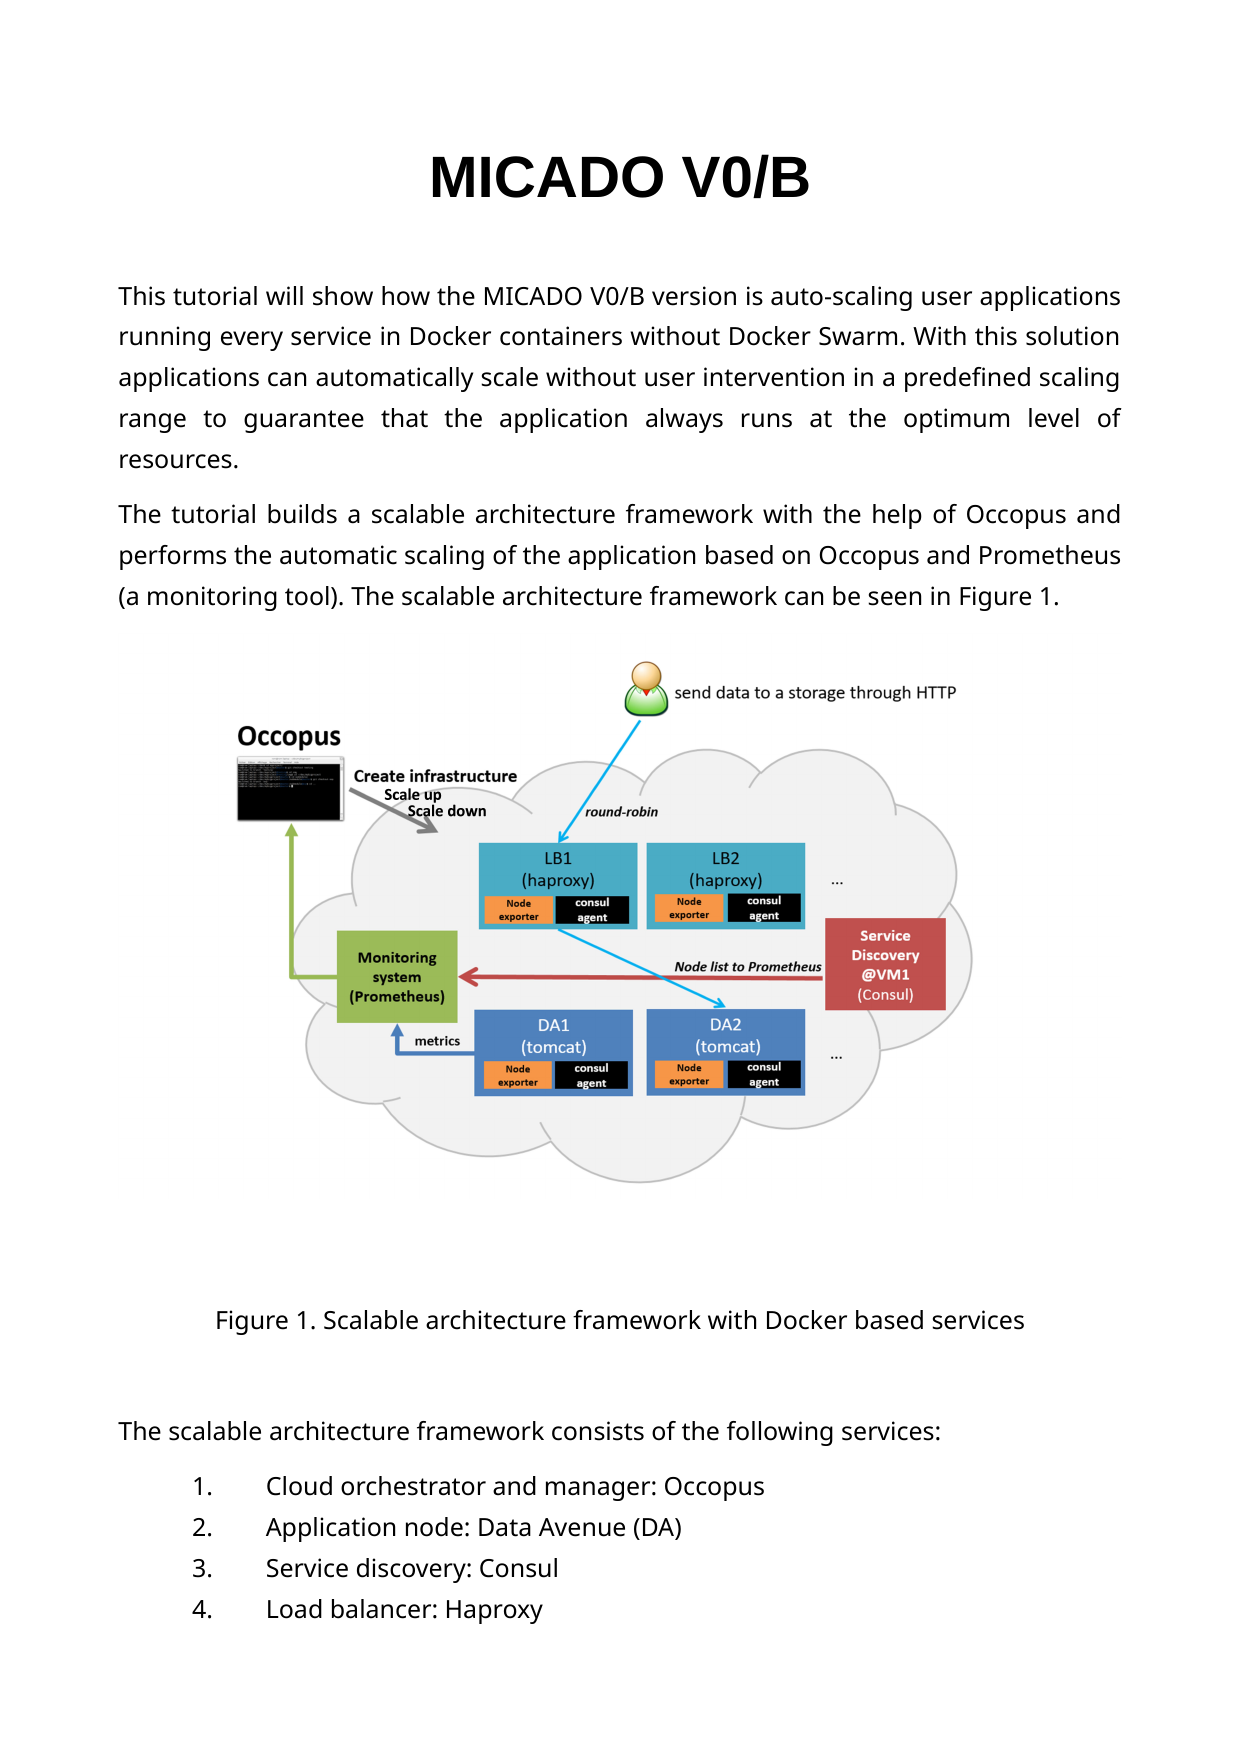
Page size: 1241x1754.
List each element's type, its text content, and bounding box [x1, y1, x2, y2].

list Service discovery: Consul [192, 1550, 1122, 1584]
text MICADO V0/B [118, 143, 1122, 210]
text Figure 1. Scalable architecture framework with Docker based services [118, 1302, 1122, 1337]
text The scalable architecture framework consists of the following services: [118, 1413, 1122, 1447]
text This tutorial will show how the MICADO V0/B version is auto-scaling user applications running every service in Docker containers without Docker Swarm. With this solution applications can automatically scale without user intervention in a predefined scaling range to guarantee that the application always runs at the optimum level of resources. [118, 278, 1122, 476]
list Application node: Data Avenue (DA) [192, 1509, 1122, 1544]
picture [118, 633, 1123, 1199]
list Cloud orchestrator and manager: Occopus [192, 1469, 1122, 1503]
text The tutorial builds a scalable architecture framework with the help of Occopus and performs the automatic scaling of the application based on Occopus and Prometheus (a monitoring tool). The scalable architecture framework can be seen in Figure 1. [118, 497, 1122, 613]
list Load balancer: Haproxy [192, 1591, 1122, 1625]
